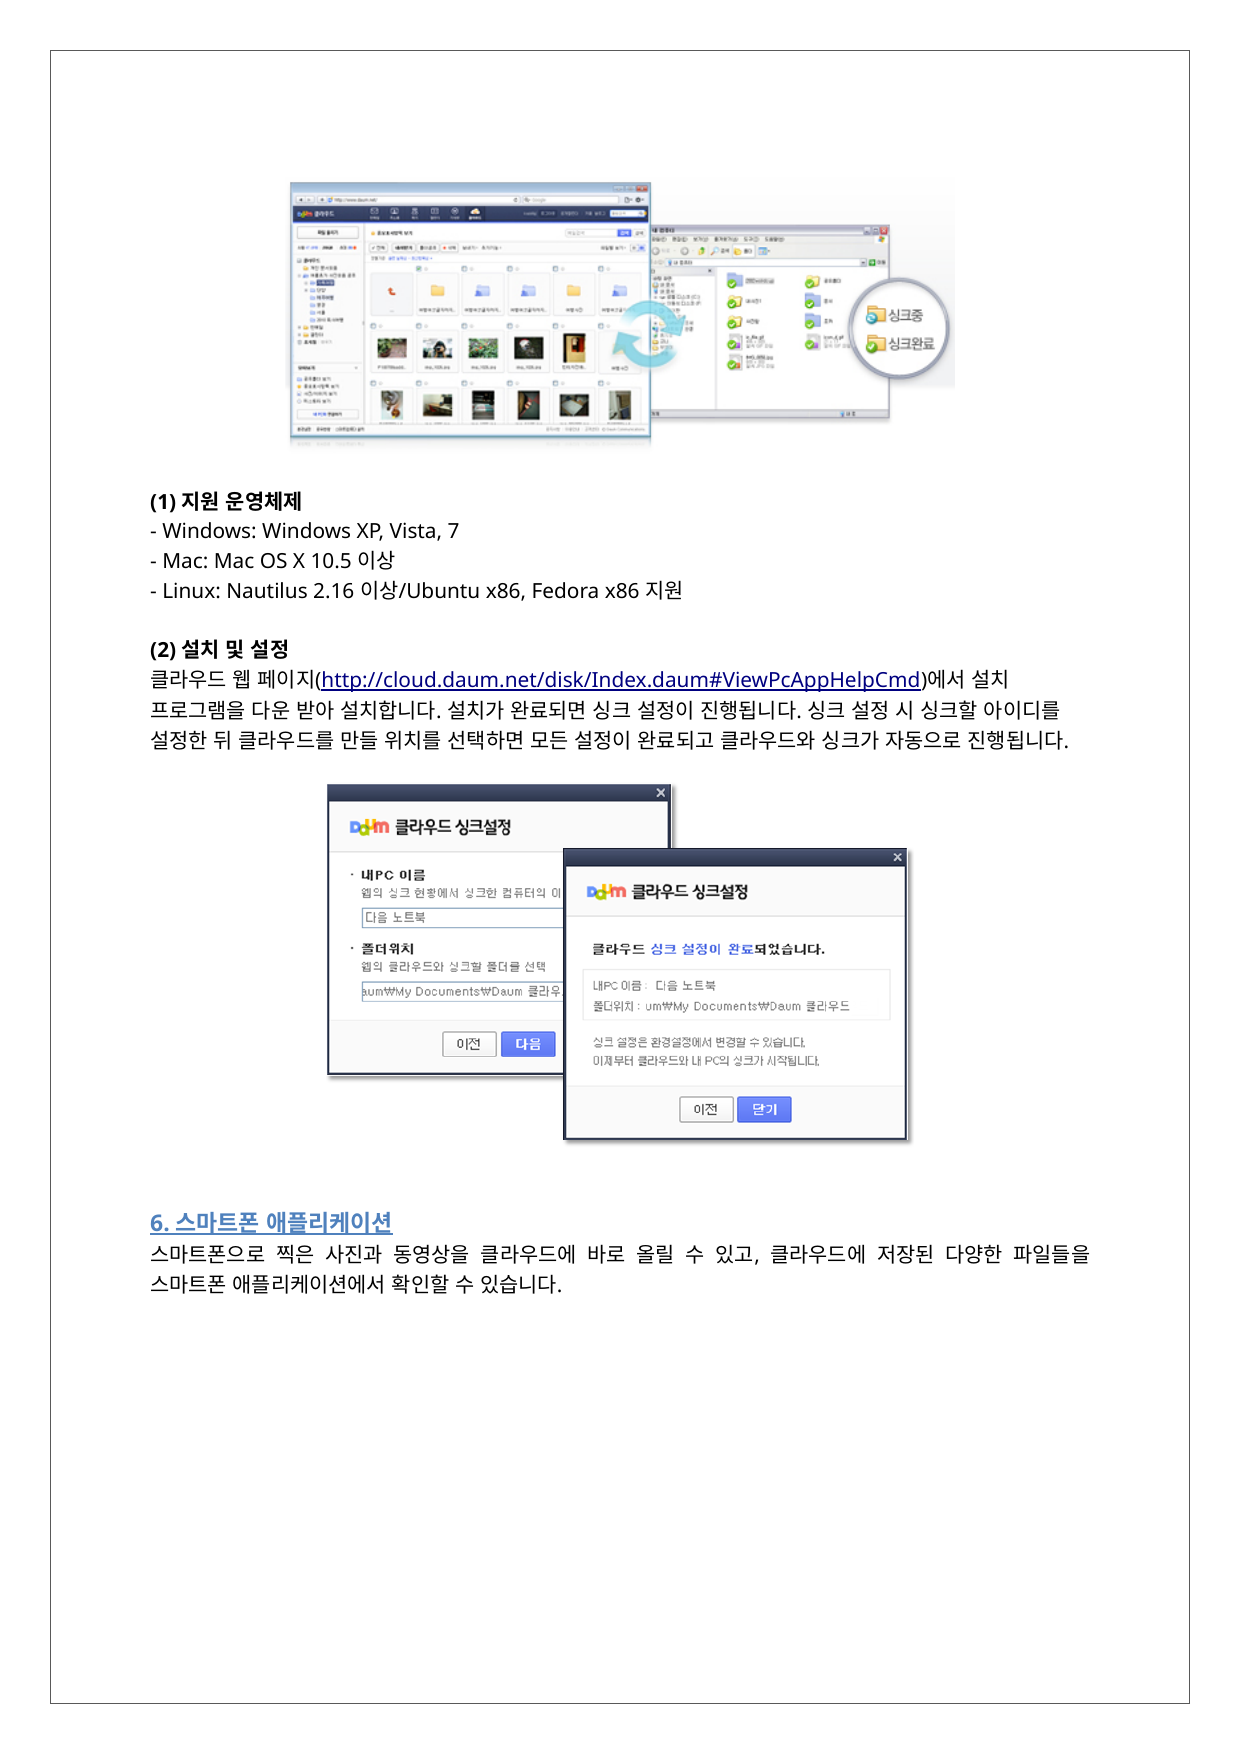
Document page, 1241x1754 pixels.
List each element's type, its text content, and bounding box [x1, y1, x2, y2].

text - Linux: Nautilus 2.16 이상/Ubuntu x86, Fedora x86 지원 [150, 574, 1090, 605]
text - Mac: Mac OS X 10.5 이상 [150, 544, 1090, 574]
text - Windows: Windows XP, Vista, 7 [150, 516, 1090, 544]
text 클라우드 웹 페이지(http://cloud.daum.net/disk/Index.daum#ViewPcAppHelpCmd)에서 설치 프로그램을 다운 받아 설치합니다. 설치가 완료되면 싱크 설정이 진행됩니다. 싱크 설정 시 싱크할 아이디를 설정한 뒤 클라우드를 만들 위치를 선택하면 모든 설정이 완료되고 클라우드와 싱크가 자동으로 진행됩니다. [150, 663, 1090, 754]
text 6. 스마트폰 애플리케이션 [150, 1204, 1090, 1238]
text (1) 지원 운영체제 [150, 485, 1090, 516]
text (2) 설치 및 설정 [150, 633, 1090, 663]
text 스마트폰으로 찍은 사진과 동영상을 클라우드에 바로 올릴 수 있고, 클라우드에 저장된 다양한 파일들을 스마트폰 애플리케이션에서 확인할 수 있습니다. [150, 1238, 1090, 1298]
